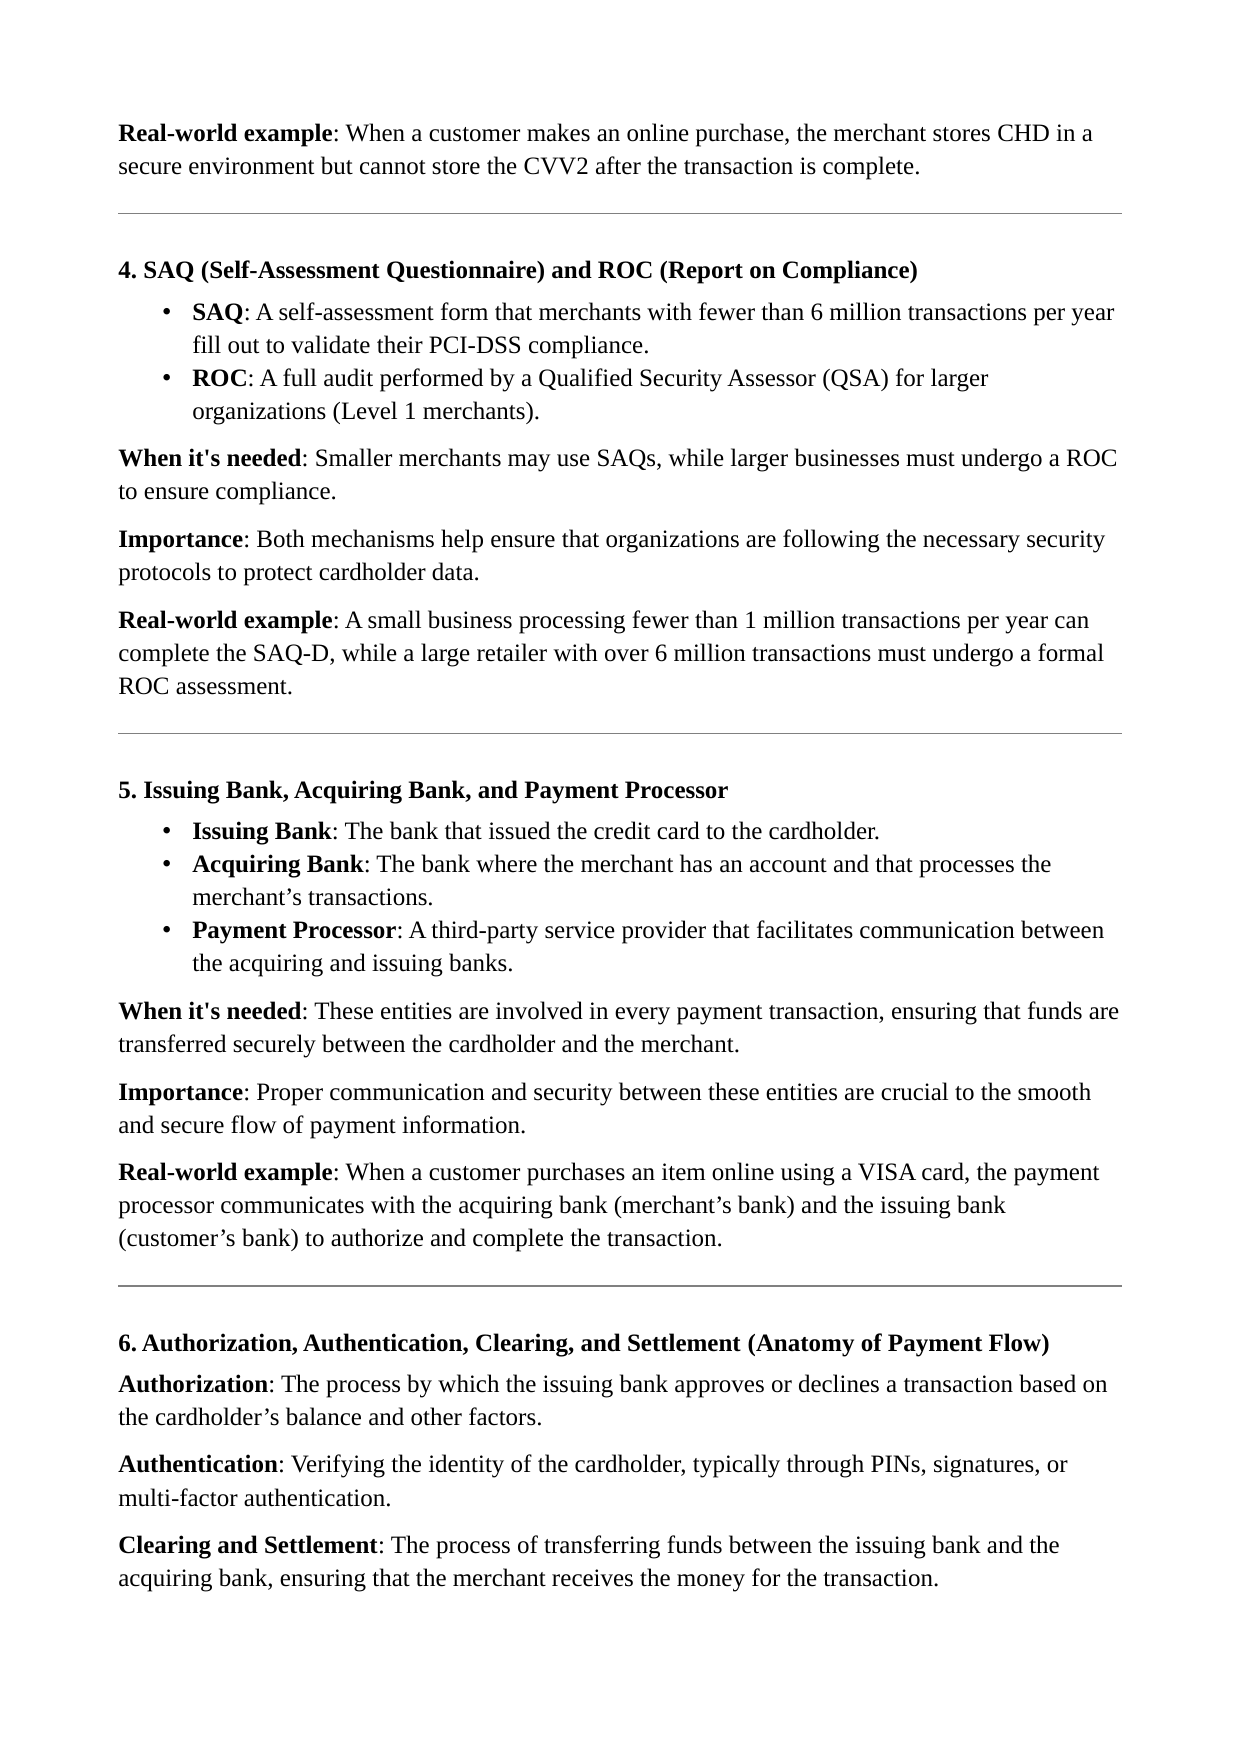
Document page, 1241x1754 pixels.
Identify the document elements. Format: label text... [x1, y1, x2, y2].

subtitle 5. Issuing Bank, Acquiring Bank, and Payment Processor [118, 775, 1122, 804]
text When it's needed: These entities are involved in every payment transaction, ensuring that funds are transferred securely between the cardholder and the merchant. [118, 996, 1122, 1058]
list SAQ: A self-assessment form that merchants with fewer than 6 million transactions per year fill out to validate their PCI-DSS compliance. [162, 297, 1122, 358]
text Authentication: Verifying the identity of the cardholder, typically through PINs, signatures, or multi-factor authentication. [118, 1449, 1122, 1511]
text Real-world example: When a customer makes an online purchase, the merchant stores CHD in a secure environment but cannot store the CVV2 after the transaction is complete. [118, 118, 1122, 180]
text Clearing and Settlement: The process of transferring funds between the issuing bank and the acquiring bank, ensuring that the merchant receives the money for the transaction. [118, 1530, 1122, 1592]
text Real-world example: A small business processing fewer than 1 million transactions per year can complete the SAQ-D, while a large retailer with over 6 million transactions must undergo a formal ROC assessment. [118, 605, 1122, 699]
text Importance: Both mechanisms help ensure that organizations are following the necessary security protocols to protect cardholder data. [118, 524, 1122, 586]
text When it's needed: Smaller merchants may use SAQs, while larger businesses must undergo a ROC to ensure compliance. [118, 443, 1122, 505]
list Payment Processor: A third-party service provider that facilitates communication between the acquiring and issuing banks. [162, 915, 1122, 977]
list Acquiring Bank: The bank where the merchant has an account and that processes the merchant’s transactions. [162, 849, 1122, 911]
subtitle 4. SAQ (Self-Assessment Questionnaire) and ROC (Report on Compliance) [118, 256, 1122, 284]
list ROC: A full audit performed by a Qualified Security Assessor (QSA) for larger organizations (Level 1 merchants). [162, 363, 1122, 424]
text Importance: Proper communication and security between these entities are crucial to the smooth and secure flow of payment information. [118, 1077, 1122, 1138]
text Real-world example: When a customer purchases an item online using a VISA card, the payment processor communicates with the acquiring bank (merchant’s bank) and the issuing bank (customer’s bank) to authorize and complete the transaction. [118, 1157, 1122, 1252]
text Authorization: The process by which the issuing bank approves or declines a transaction based on the cardholder’s balance and other factors. [118, 1369, 1122, 1431]
list Issuing Bank: The bank that issued the credit card to the cardholder. [162, 816, 1122, 845]
subtitle 6. Authorization, Authentication, Clearing, and Settlement (Anatomy of Payment Flow) [118, 1328, 1122, 1356]
